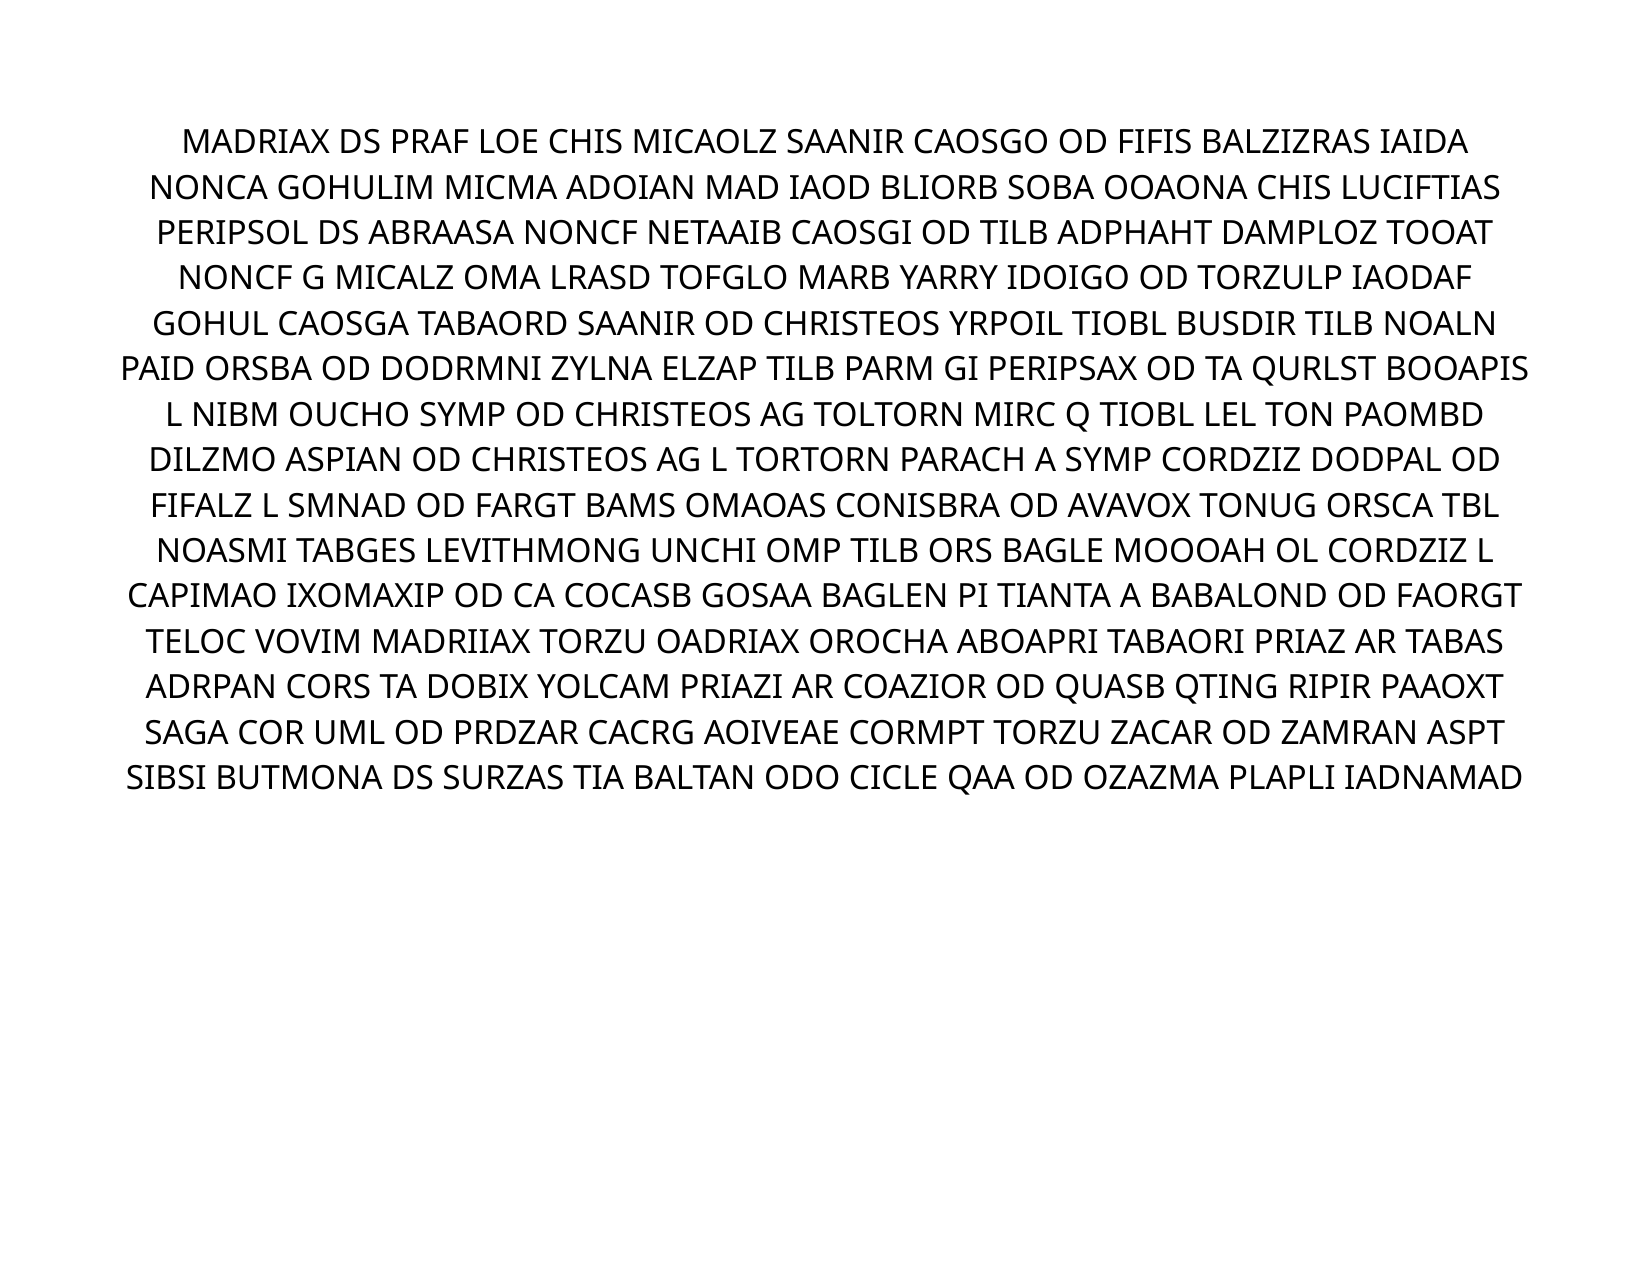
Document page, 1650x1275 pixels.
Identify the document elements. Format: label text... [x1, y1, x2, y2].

text MADRIAX DS PRAF LOE CHIS MICAOLZ SAANIR CAOSGO OD FIFIS BALZIZRAS IAIDA NONCA GOHULIM MICMA ADOIAN MAD IAOD BLIORB SOBA OOAONA CHIS LUCIFTIAS PERIPSOL DS ABRAASA NONCF NETAAIB CAOSGI OD TILB ADPHAHT DAMPLOZ TOOAT NONCF G MICALZ OMA LRASD TOFGLO MARB YARRY IDOIGO OD TORZULP IAODAF GOHUL CAOSGA TABAORD SAANIR OD CHRISTEOS YRPOIL TIOBL BUSDIR TILB NOALN PAID ORSBA OD DODRMNI ZYLNA ELZAP TILB PARM GI PERIPSAX OD TA QURLST BOOAPIS L NIBM OUCHO SYMP OD CHRISTEOS AG TOLTORN MIRC Q TIOBL LEL TON PAOMBD DILZMO ASPIAN OD CHRISTEOS AG L TORTORN PARACH A SYMP CORDZIZ DODPAL OD FIFALZ L SMNAD OD FARGT BAMS OMAOAS CONISBRA OD AVAVOX TONUG ORSCA TBL NOASMI TABGES LEVITHMONG UNCHI OMP TILB ORS BAGLE MOOOAH OL CORDZIZ L CAPIMAO IXOMAXIP OD CA COCASB GOSAA BAGLEN PI TIANTA A BABALOND OD FAORGT TELOC VOVIM MADRIIAX TORZU OADRIAX OROCHA ABOAPRI TABAORI PRIAZ AR TABAS ADRPAN CORS TA DOBIX YOLCAM PRIAZI AR COAZIOR OD QUASB QTING RIPIR PAAOXT SAGA COR UML OD PRDZAR CACRG AOIVEAE CORMPT TORZU ZACAR OD ZAMRAN ASPT SIBSI BUTMONA DS SURZAS TIA BALTAN ODO CICLE QAA OD OZAZMA PLAPLI IADNAMAD [118, 118, 1532, 799]
